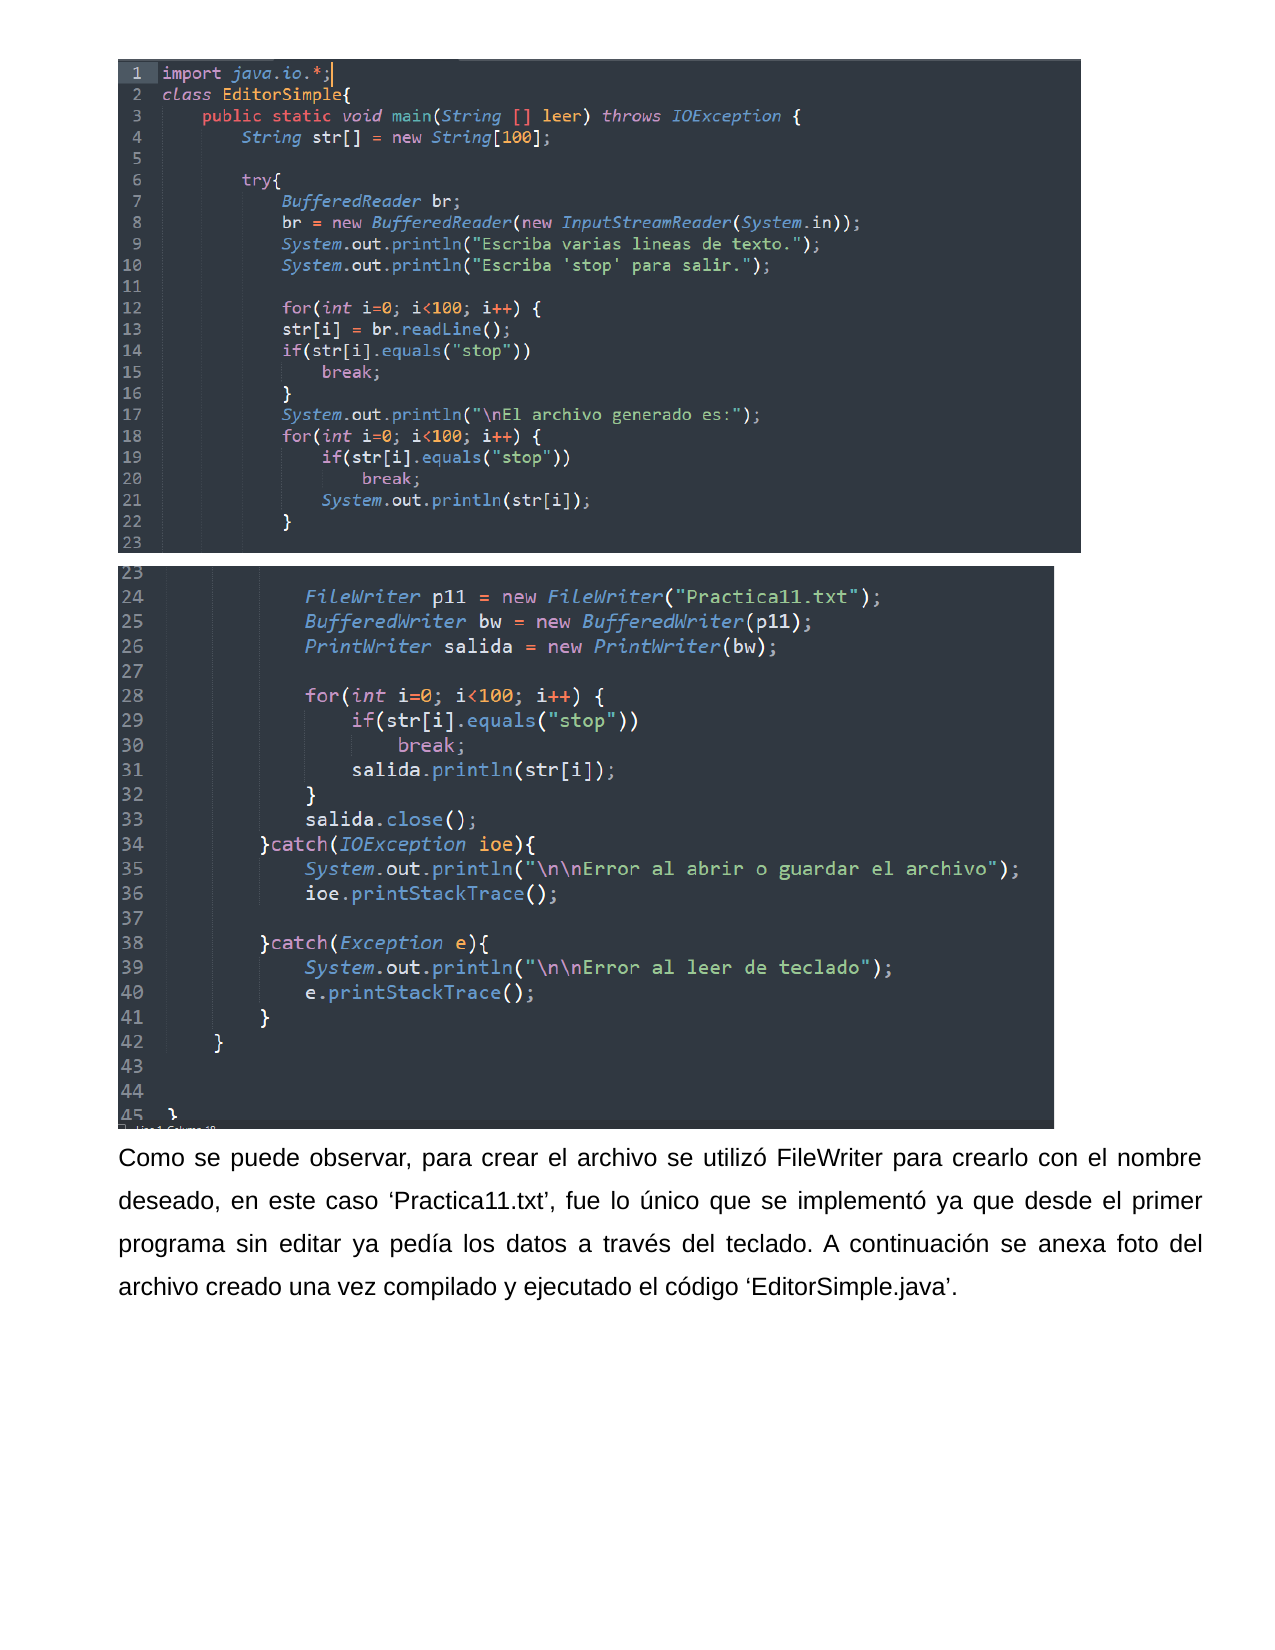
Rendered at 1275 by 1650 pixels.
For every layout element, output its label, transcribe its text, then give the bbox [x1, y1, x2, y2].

text Como se puede observar, para crear el archivo se utilizó FileWriter para crearlo con el nombre deseado, en este caso ‘Practica11.txt’, fue lo único que se implementó ya que desde el primer programa sin editar ya pedía los datos a través del teclado. A continuación se anexa foto del archivo creado una vez compilado y ejecutado el código ‘EditorSimple.java’. [118, 1142, 1205, 1301]
